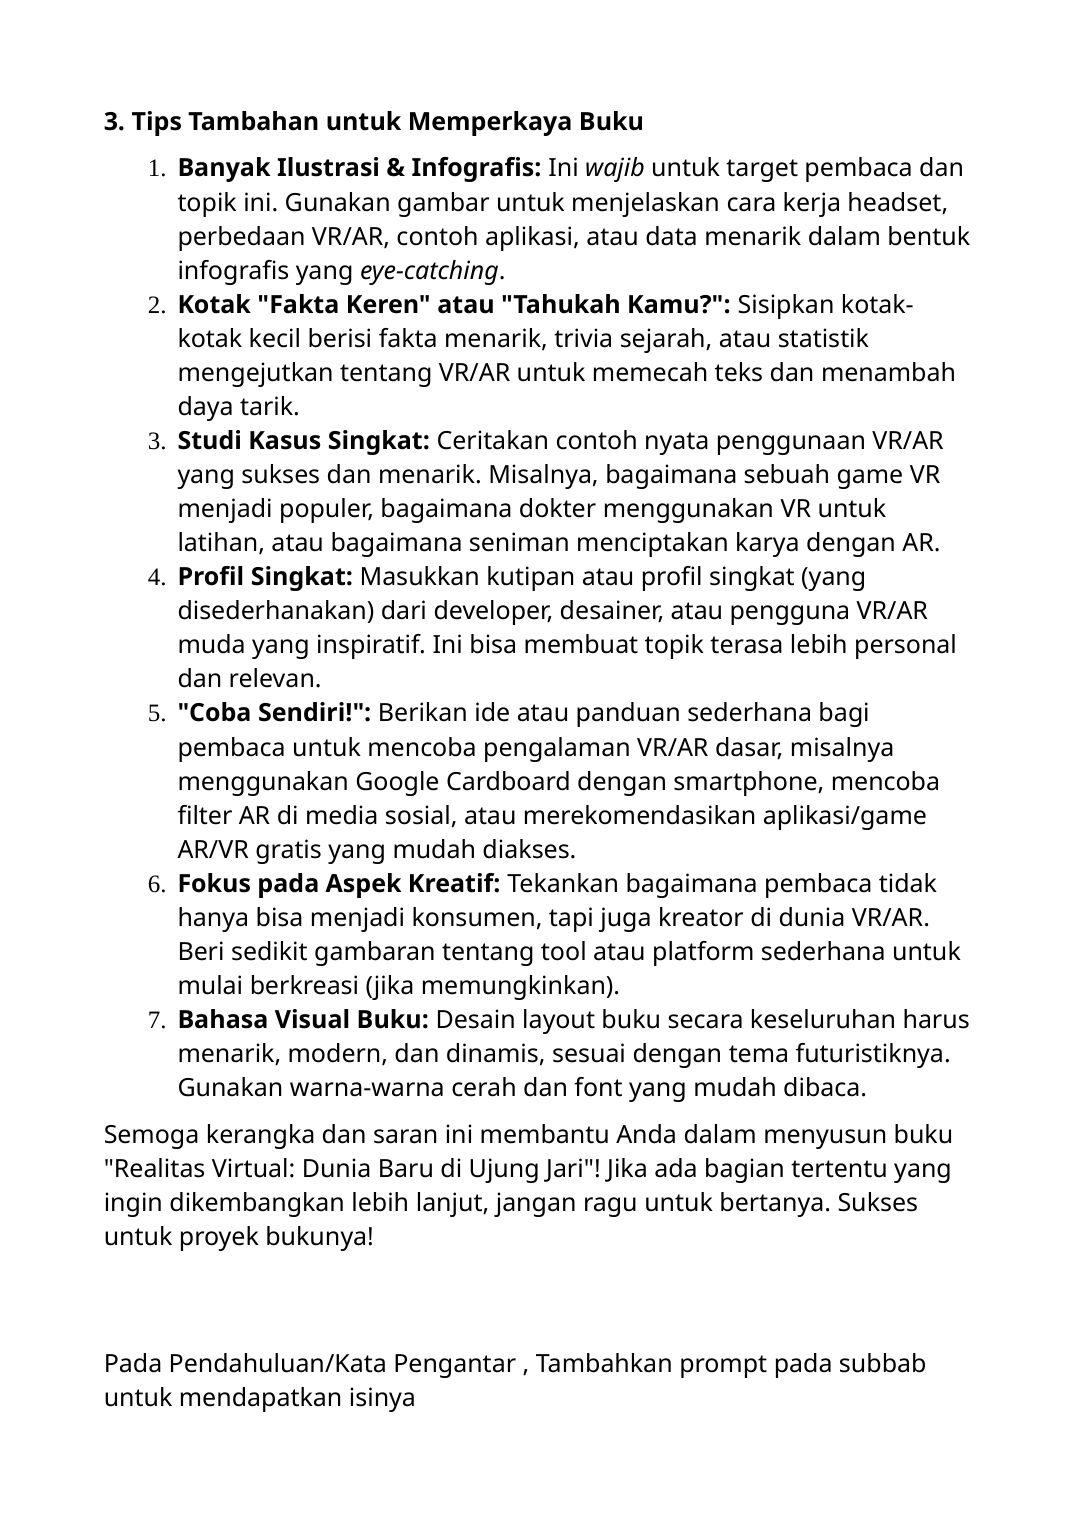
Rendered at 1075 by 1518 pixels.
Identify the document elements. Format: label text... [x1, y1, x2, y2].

list Studi Kasus Singkat: Ceritakan contoh nyata penggunaan VR/AR yang sukses dan menarik. Misalnya, bagaimana sebuah game VR menjadi populer, bagaimana dokter menggunakan VR untuk latihan, atau bagaimana seniman menciptakan karya dengan AR. [148, 423, 971, 559]
list Profil Singkat: Masukkan kutipan atau profil singkat (yang disederhanakan) dari developer, desainer, atau pengguna VR/AR muda yang inspiratif. Ini bisa membuat topik terasa lebih personal dan relevan. [148, 559, 971, 695]
text Pada Pendahuluan/Kata Pengantar , Tambahkan prompt pada subbab untuk mendapatkan isinya [103, 1346, 971, 1414]
list Banyak Ilustrasi & Infografis: Ini wajib untuk target pembaca dan topik ini. Gunakan gambar untuk menjelaskan cara kerja headset, perbedaan VR/AR, contoh aplikasi, atau data menarik dalam bentuk infografis yang eye-catching. [148, 150, 971, 286]
text 3. Tips Tambahan untuk Memperkaya Buku [103, 103, 971, 138]
list "Coba Sendiri!": Berikan ide atau panduan sederhana bagi pembaca untuk mencoba pengalaman VR/AR dasar, misalnya menggunakan Google Cardboard dengan smartphone, mencoba filter AR di media sosial, atau merekomendasikan aplikasi/game AR/VR gratis yang mudah diakses. [148, 695, 971, 865]
list Bahasa Visual Buku: Desain layout buku secara keseluruhan harus menarik, modern, dan dinamis, sesuai dengan tema futuristiknya. Gunakan warna-warna cerah dan font yang mudah dibaca. [148, 1002, 971, 1104]
text Semoga kerangka dan saran ini membantu Anda dalam menyusun buku "Realitas Virtual: Dunia Baru di Ujung Jari"! Jika ada bagian tertentu yang ingin dikembangkan lebih lanjut, jangan ragu untuk bertanya. Sukses untuk proyek bukunya! [103, 1116, 971, 1253]
list Kotak "Fakta Keren" atau "Tahukah Kamu?": Sisipkan kotak-kotak kecil berisi fakta menarik, trivia sejarah, atau statistik mengejutkan tentang VR/AR untuk memecah teks dan menambah daya tarik. [148, 286, 971, 423]
list Fokus pada Aspek Kreatif: Tekankan bagaimana pembaca tidak hanya bisa menjadi konsumen, tapi juga kreator di dunia VR/AR. Beri sedikit gambaran tentang tool atau platform sederhana untuk mulai berkreasi (jika memungkinkan). [148, 865, 971, 1002]
